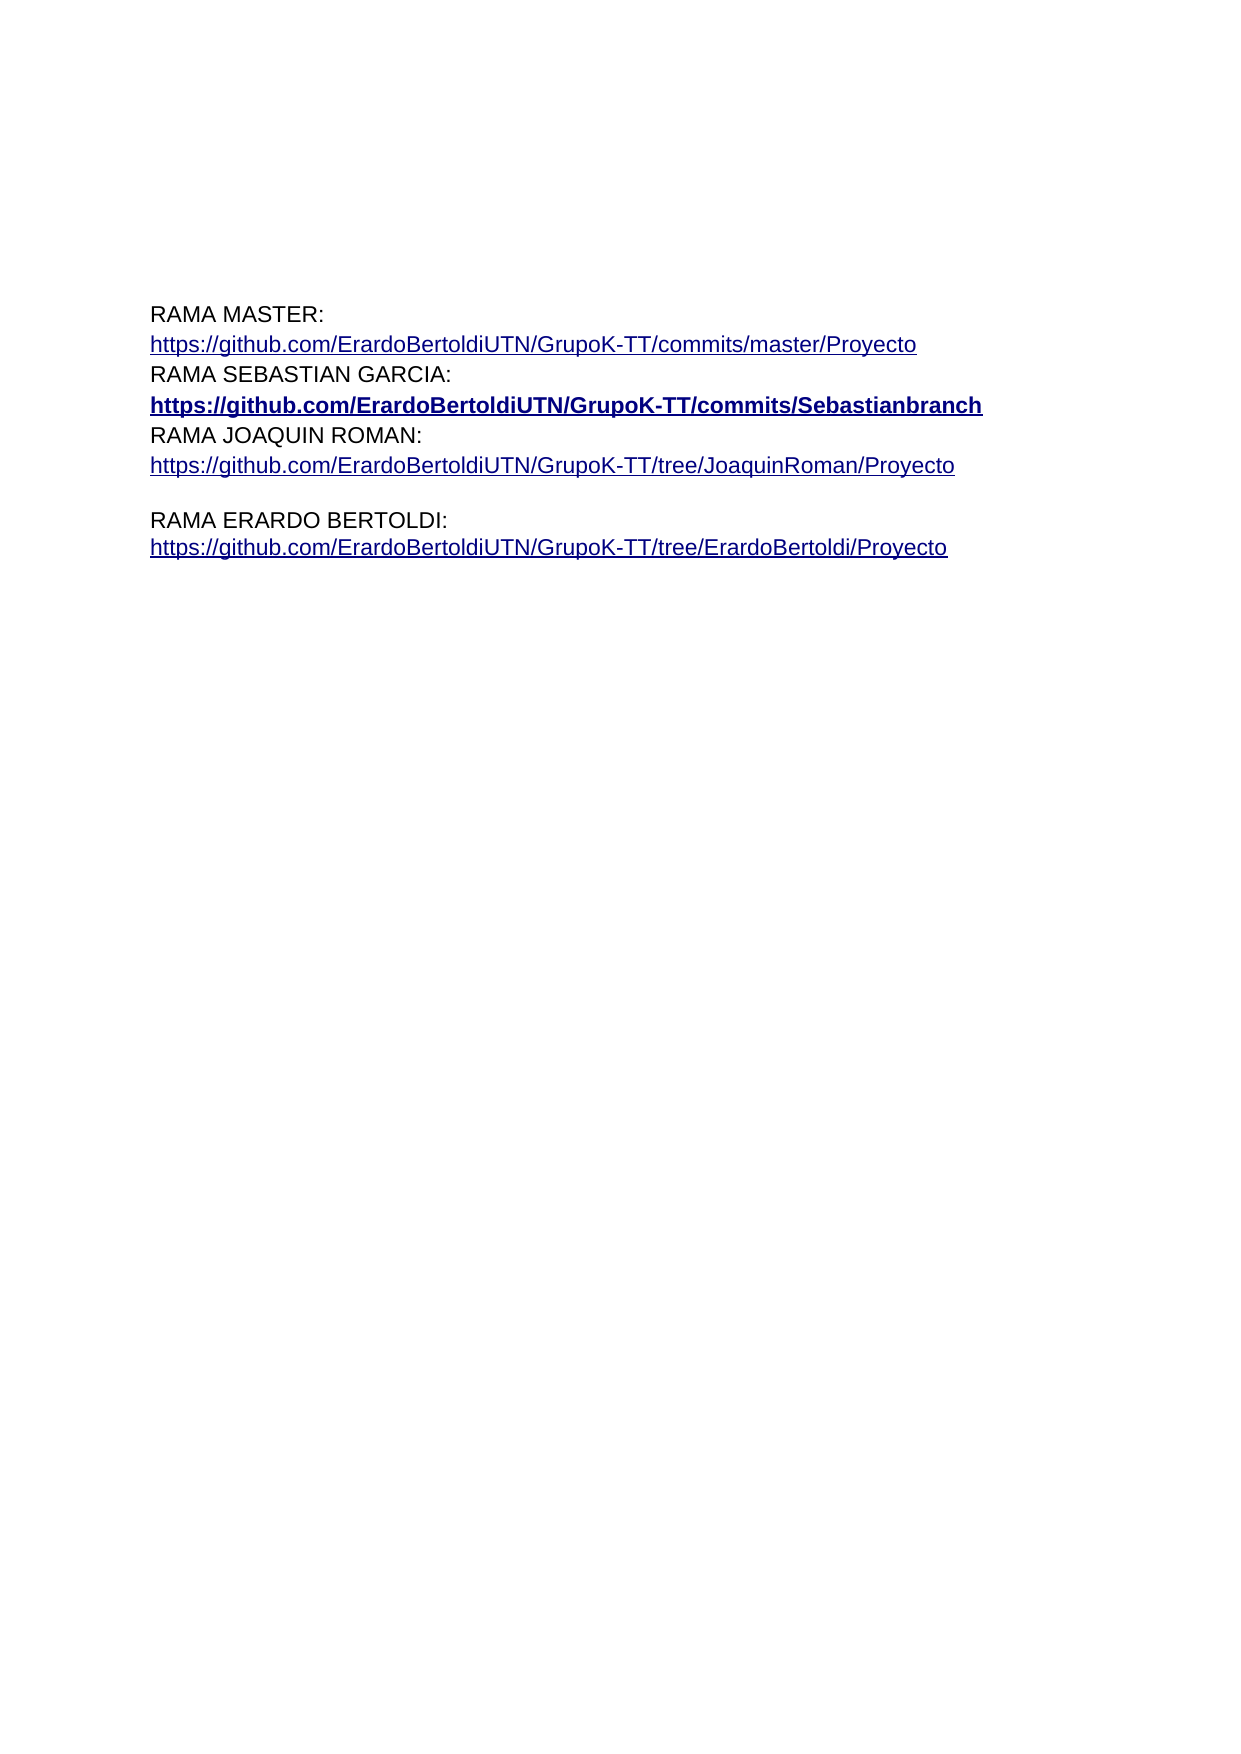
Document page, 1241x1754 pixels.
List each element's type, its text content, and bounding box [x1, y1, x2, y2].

text RAMA MASTER: https://github.com/ErardoBertoldiUTN/GrupoK-TT/commits/master/Proyecto [150, 301, 1090, 358]
text RAMA JOAQUIN ROMAN: https://github.com/ErardoBertoldiUTN/GrupoK-TT/tree/JoaquinRoman/Proyecto [150, 422, 1090, 478]
text RAMA ERARDO BERTOLDI: https://github.com/ErardoBertoldiUTN/GrupoK-TT/tree/ErardoBertoldi/Proyecto [150, 507, 1090, 560]
text RAMA SEBASTIAN GARCIA: https://github.com/ErardoBertoldiUTN/GrupoK-TT/commits/Sebastianbranch [150, 361, 1090, 418]
